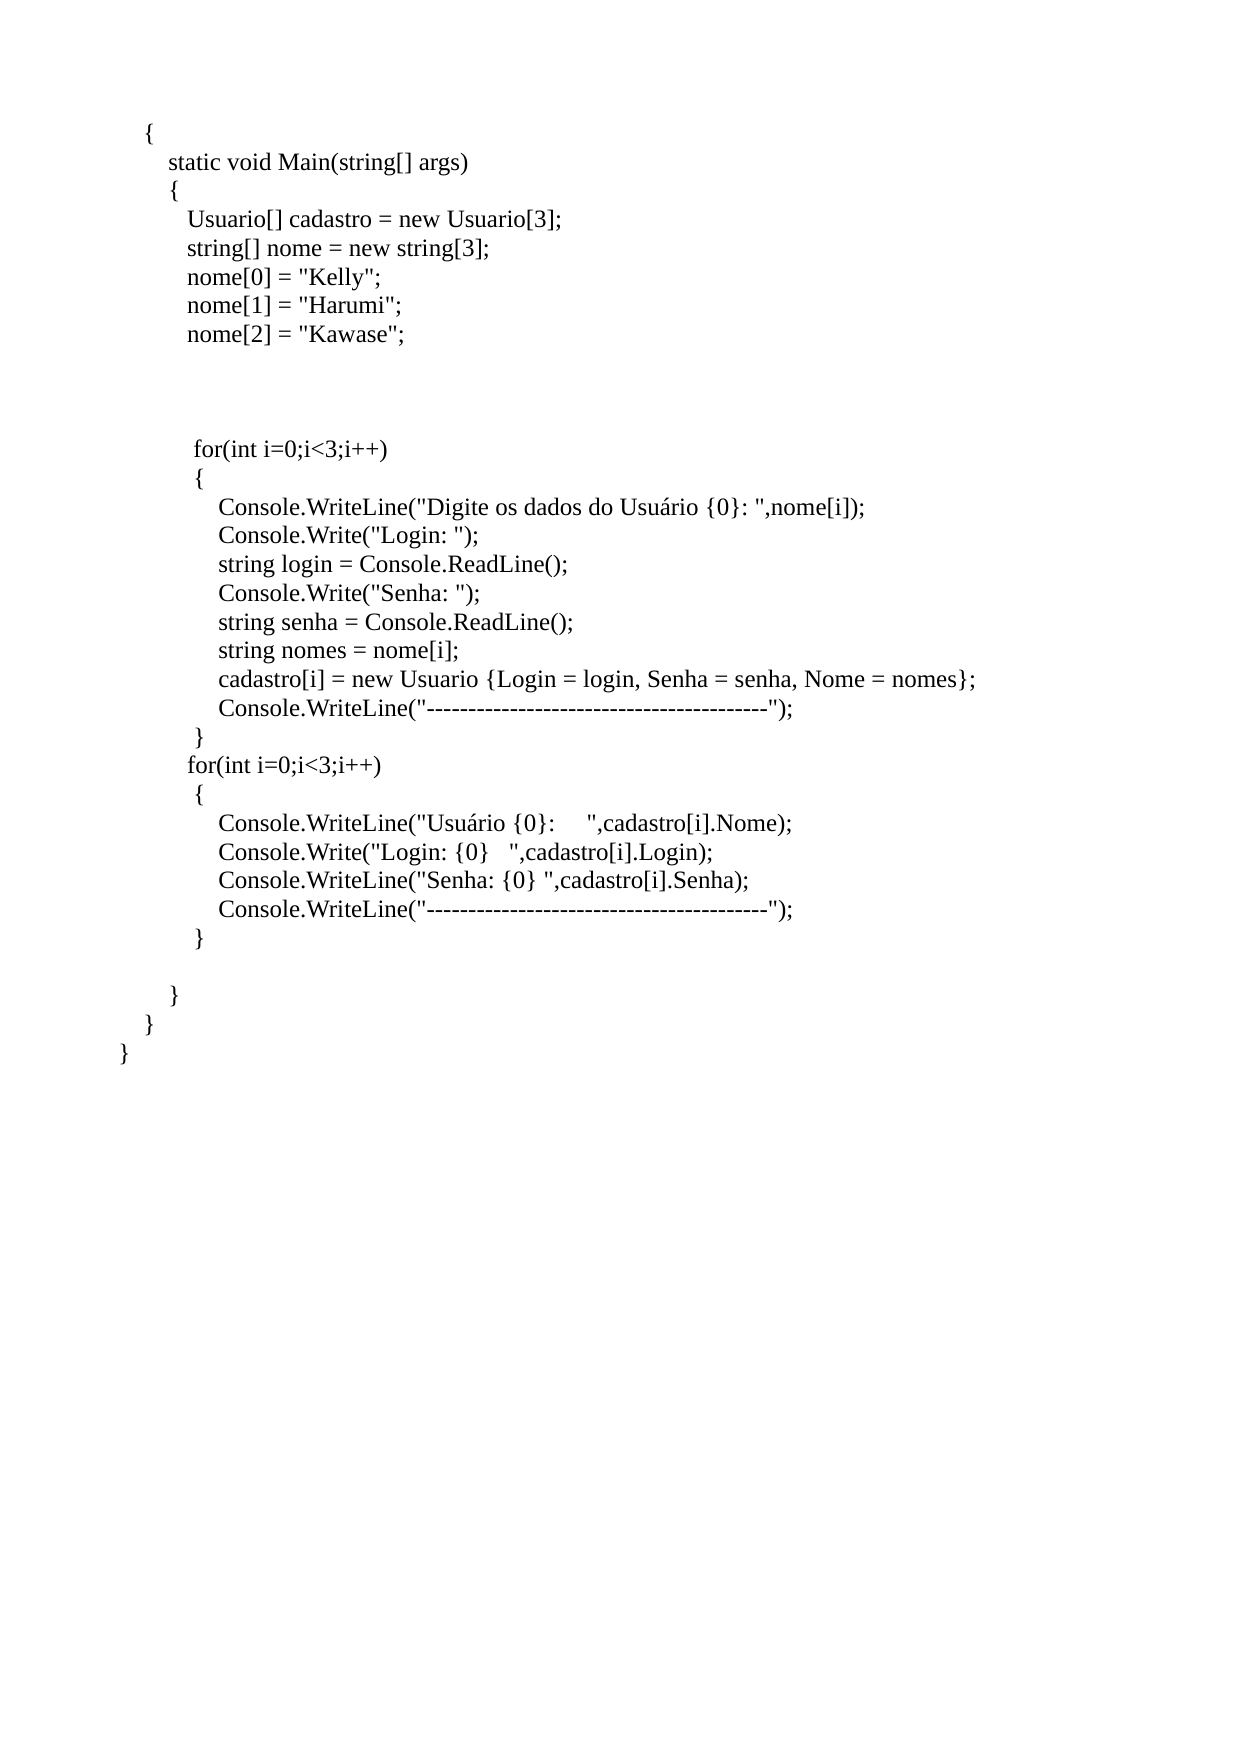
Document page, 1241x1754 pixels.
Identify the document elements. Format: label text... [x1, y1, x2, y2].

text Console.Write("Senha: "); [118, 578, 1122, 607]
text } [118, 722, 1122, 751]
text Console.WriteLine("Digite os dados do Usuário {0}: ",nome[i]); [118, 492, 1122, 521]
text { [118, 463, 1122, 492]
text nome[2] = "Kawase"; [118, 319, 1122, 348]
text Console.WriteLine("Usuário {0}: ",cadastro[i].Nome); [118, 808, 1122, 837]
text } [118, 1009, 1122, 1038]
text string login = Console.ReadLine(); [118, 549, 1122, 578]
text Console.Write("Login: "); [118, 521, 1122, 549]
text string[] nome = new string[3]; [118, 233, 1122, 262]
text { [118, 779, 1122, 808]
text cadastro[i] = new Usuario {Login = login, Senha = senha, Nome = nomes}; [118, 664, 1122, 693]
text { [118, 118, 1122, 147]
text Console.Write("Login: {0} ",cadastro[i].Login); [118, 837, 1122, 866]
text nome[0] = "Kelly"; [118, 262, 1122, 291]
text } [118, 1038, 1122, 1067]
text string nomes = nome[i]; [118, 636, 1122, 664]
text } [118, 923, 1122, 952]
text { [118, 176, 1122, 204]
text string senha = Console.ReadLine(); [118, 607, 1122, 636]
text static void Main(string[] args) [118, 147, 1122, 176]
text Console.WriteLine("Senha: {0} ",cadastro[i].Senha); [118, 866, 1122, 894]
text } [118, 981, 1122, 1009]
text nome[1] = "Harumi"; [118, 291, 1122, 319]
text Console.WriteLine("-----------------------------------------"); [118, 894, 1122, 923]
text Console.WriteLine("-----------------------------------------"); [118, 693, 1122, 722]
text for(int i=0;i<3;i++) [118, 434, 1122, 463]
text Usuario[] cadastro = new Usuario[3]; [118, 204, 1122, 233]
text for(int i=0;i<3;i++) [118, 751, 1122, 779]
